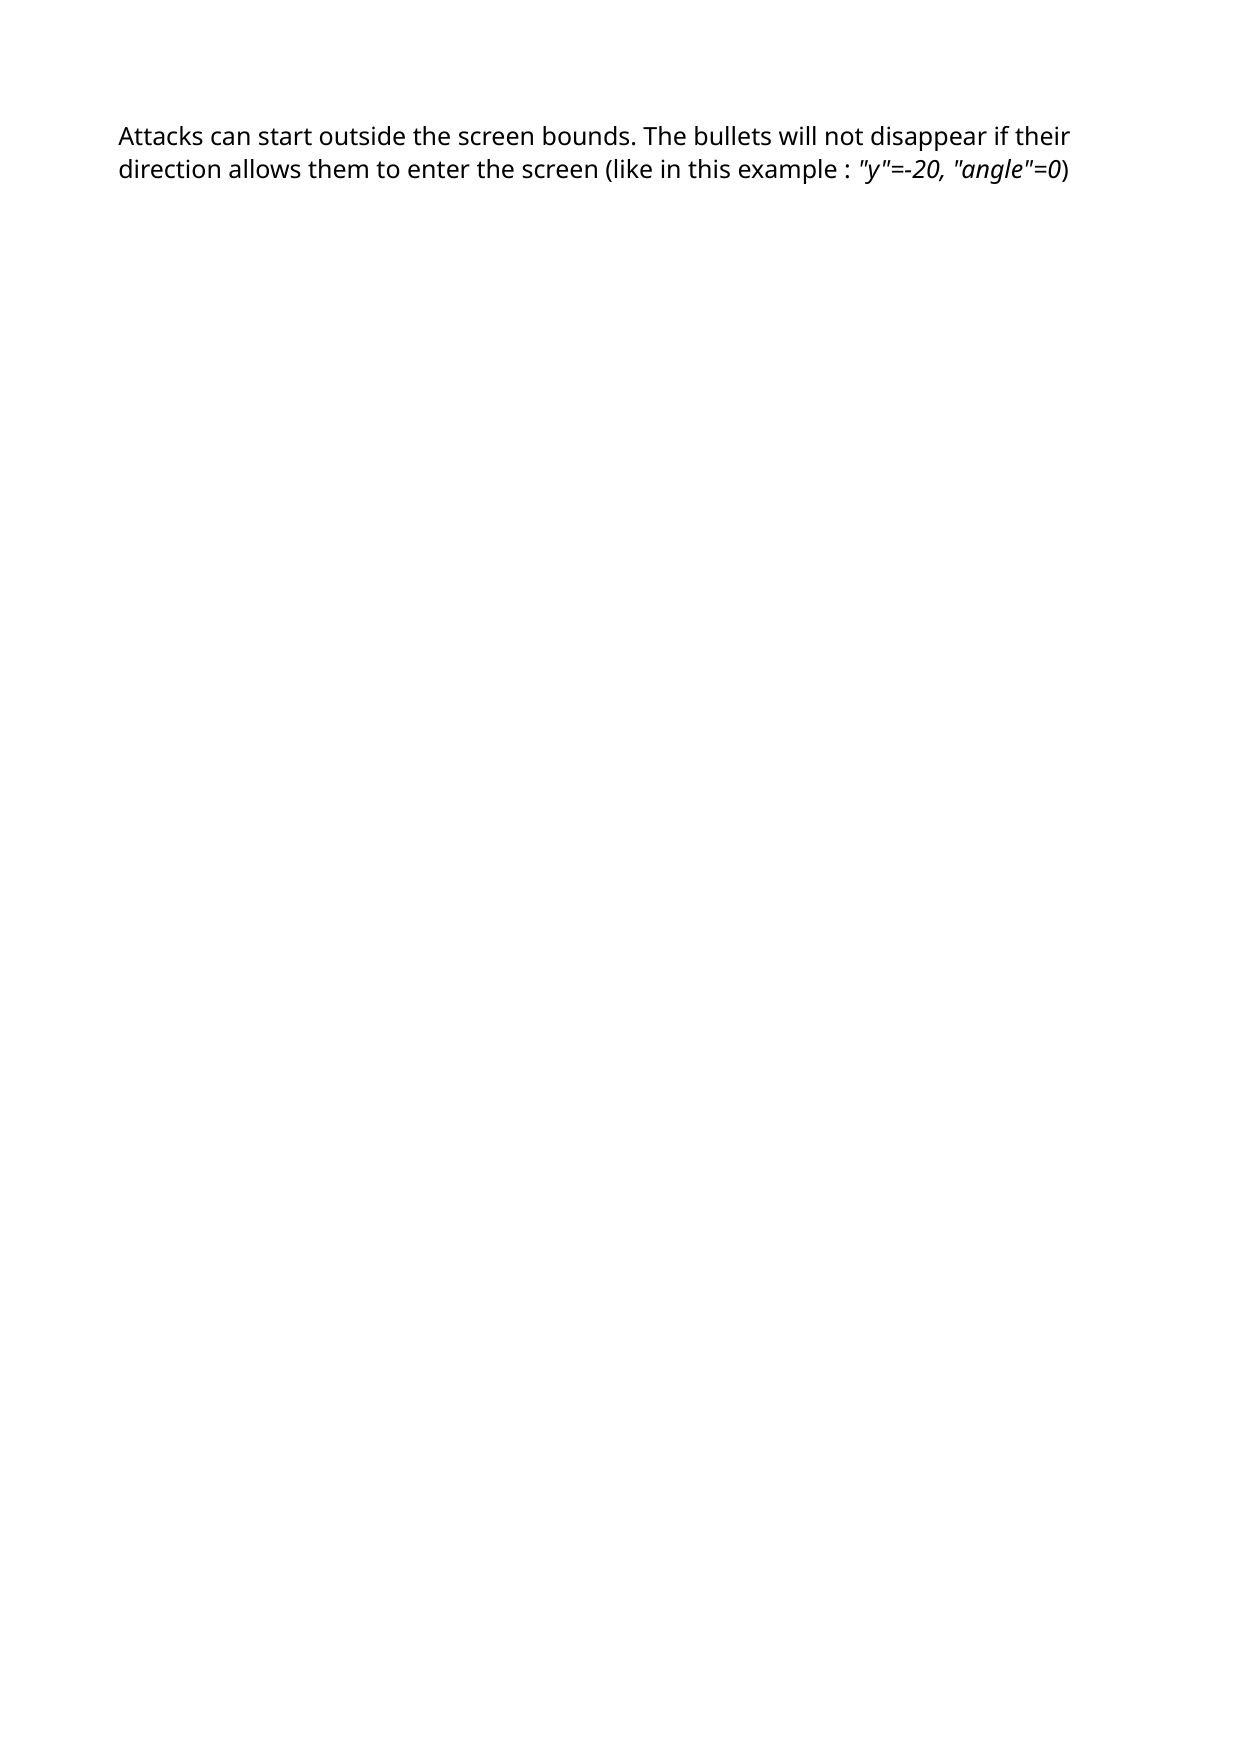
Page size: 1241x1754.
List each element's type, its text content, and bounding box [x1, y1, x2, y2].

text Attacks can start outside the screen bounds. The bullets will not disappear if their direction allows them to enter the screen (like in this example : "y"=-20, "angle"=0) [118, 118, 1122, 186]
